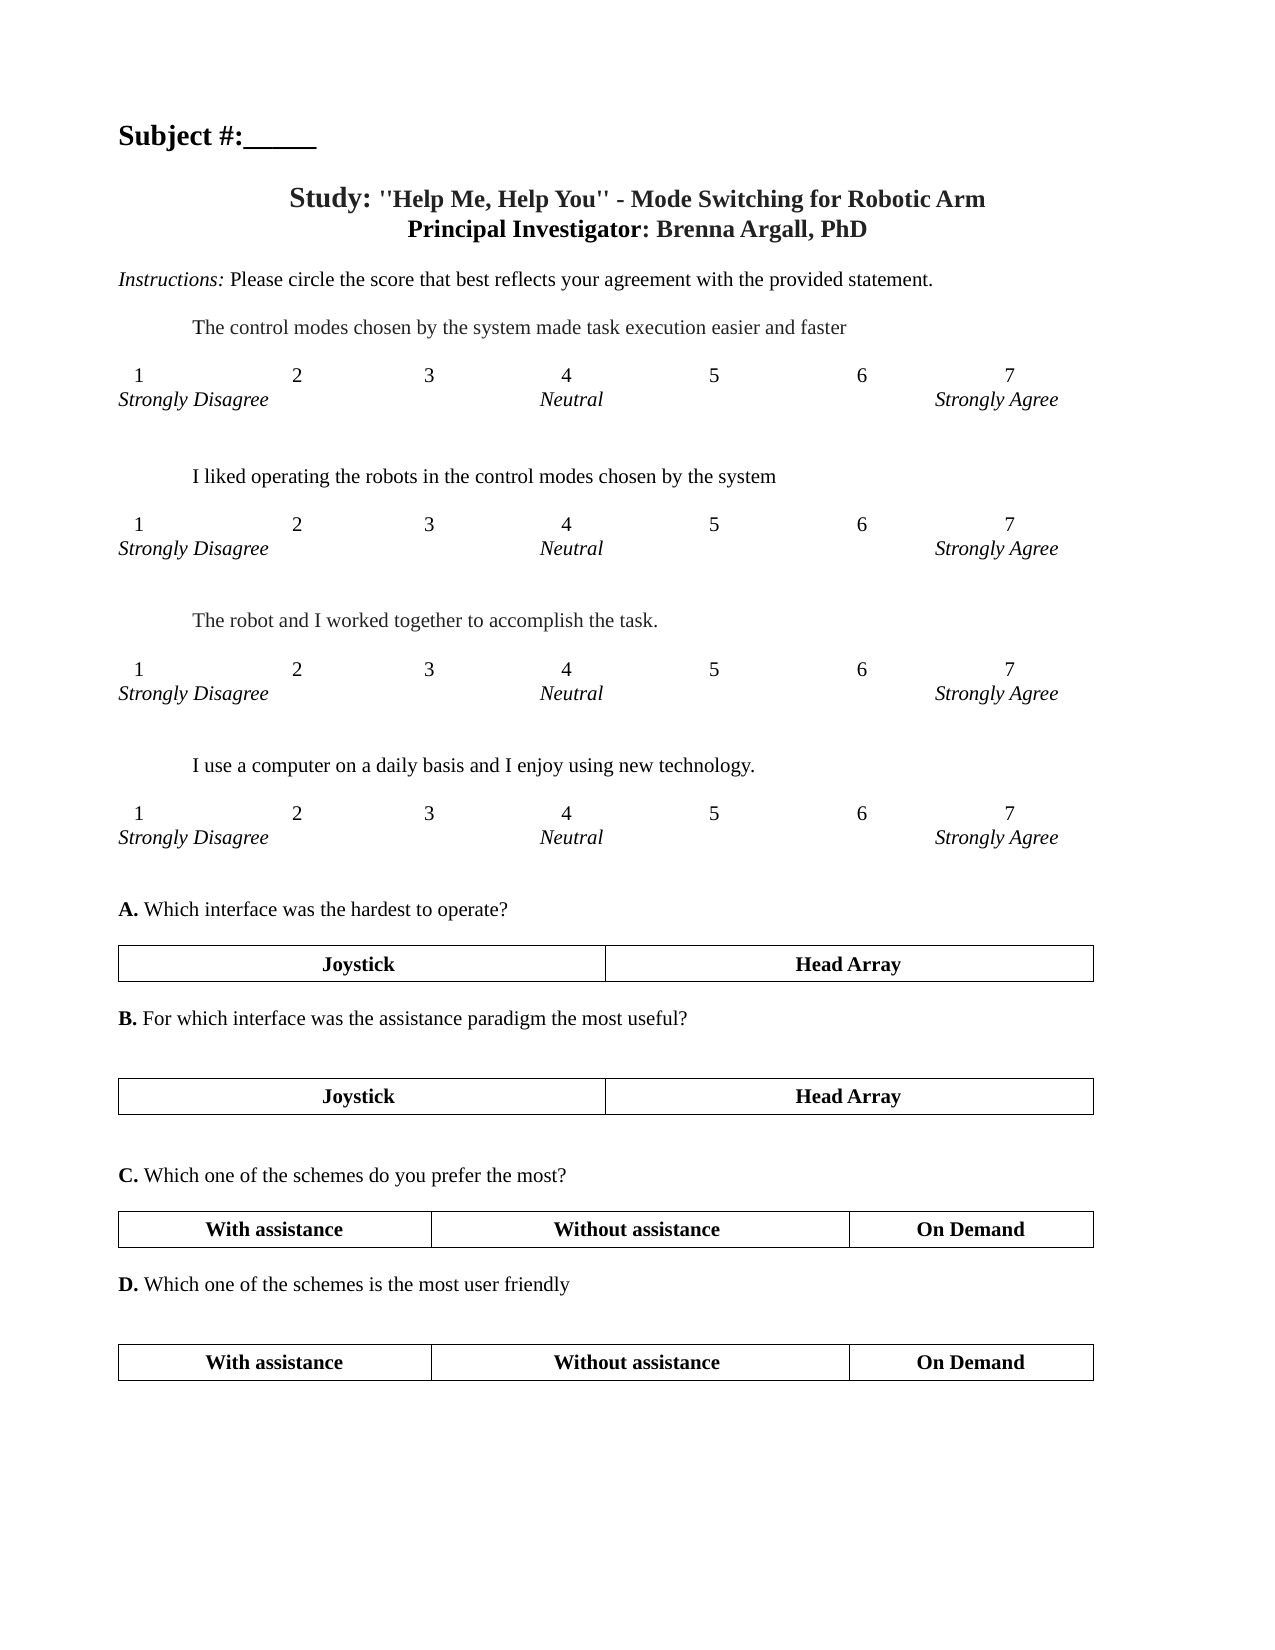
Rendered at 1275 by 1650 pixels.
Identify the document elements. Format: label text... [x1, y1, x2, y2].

text 1 2 3 4 5 6 7 [118, 512, 1157, 536]
table_header Without assistance [432, 1212, 849, 1247]
table_header Joystick [119, 1079, 605, 1114]
text Strongly Disagree Neutral Strongly Agree [118, 536, 1157, 560]
text Study: ''Help Me, Help You'' - Mode Switching for Robotic Arm Principal Investigator: Brenna Argall, PhD [118, 180, 1157, 243]
text The control modes chosen by the system made task execution easier and faster [118, 315, 1157, 339]
text Strongly Disagree Neutral Strongly Agree [118, 681, 1157, 704]
text 1 2 3 4 5 6 7 [118, 656, 1157, 681]
text C. Which one of the schemes do you prefer the most? [118, 1163, 1157, 1187]
table_header On Demand [850, 1345, 1093, 1380]
table_header Head Array [606, 1079, 1093, 1114]
text Strongly Disagree Neutral Strongly Agree [118, 825, 1157, 849]
table_header Joystick [119, 946, 605, 981]
text Subject #:_____ [118, 118, 1157, 152]
text 1 2 3 4 5 6 7 [118, 801, 1157, 825]
text Strongly Disagree Neutral Strongly Agree [118, 387, 1157, 411]
text D. Which one of the schemes is the most user friendly [118, 1271, 1157, 1296]
text The robot and I worked together to accomplish the task. [118, 608, 1157, 632]
text Instructions: Please circle the score that best reflects your agreement with the provided statement. [118, 267, 1157, 291]
table_header With assistance [119, 1345, 431, 1380]
text A. Which interface was the hardest to operate? [118, 897, 1157, 921]
text I use a computer on a daily basis and I enjoy using new technology. [118, 753, 1157, 777]
text B. For which interface was the assistance paradigm the most useful? [118, 1006, 1157, 1030]
table_header Without assistance [432, 1345, 849, 1380]
table_header With assistance [119, 1212, 431, 1247]
table_header Head Array [606, 946, 1093, 981]
text I liked operating the robots in the control modes chosen by the system [118, 464, 1157, 488]
text 1 2 3 4 5 6 7 [118, 363, 1157, 387]
table_header On Demand [850, 1212, 1093, 1247]
